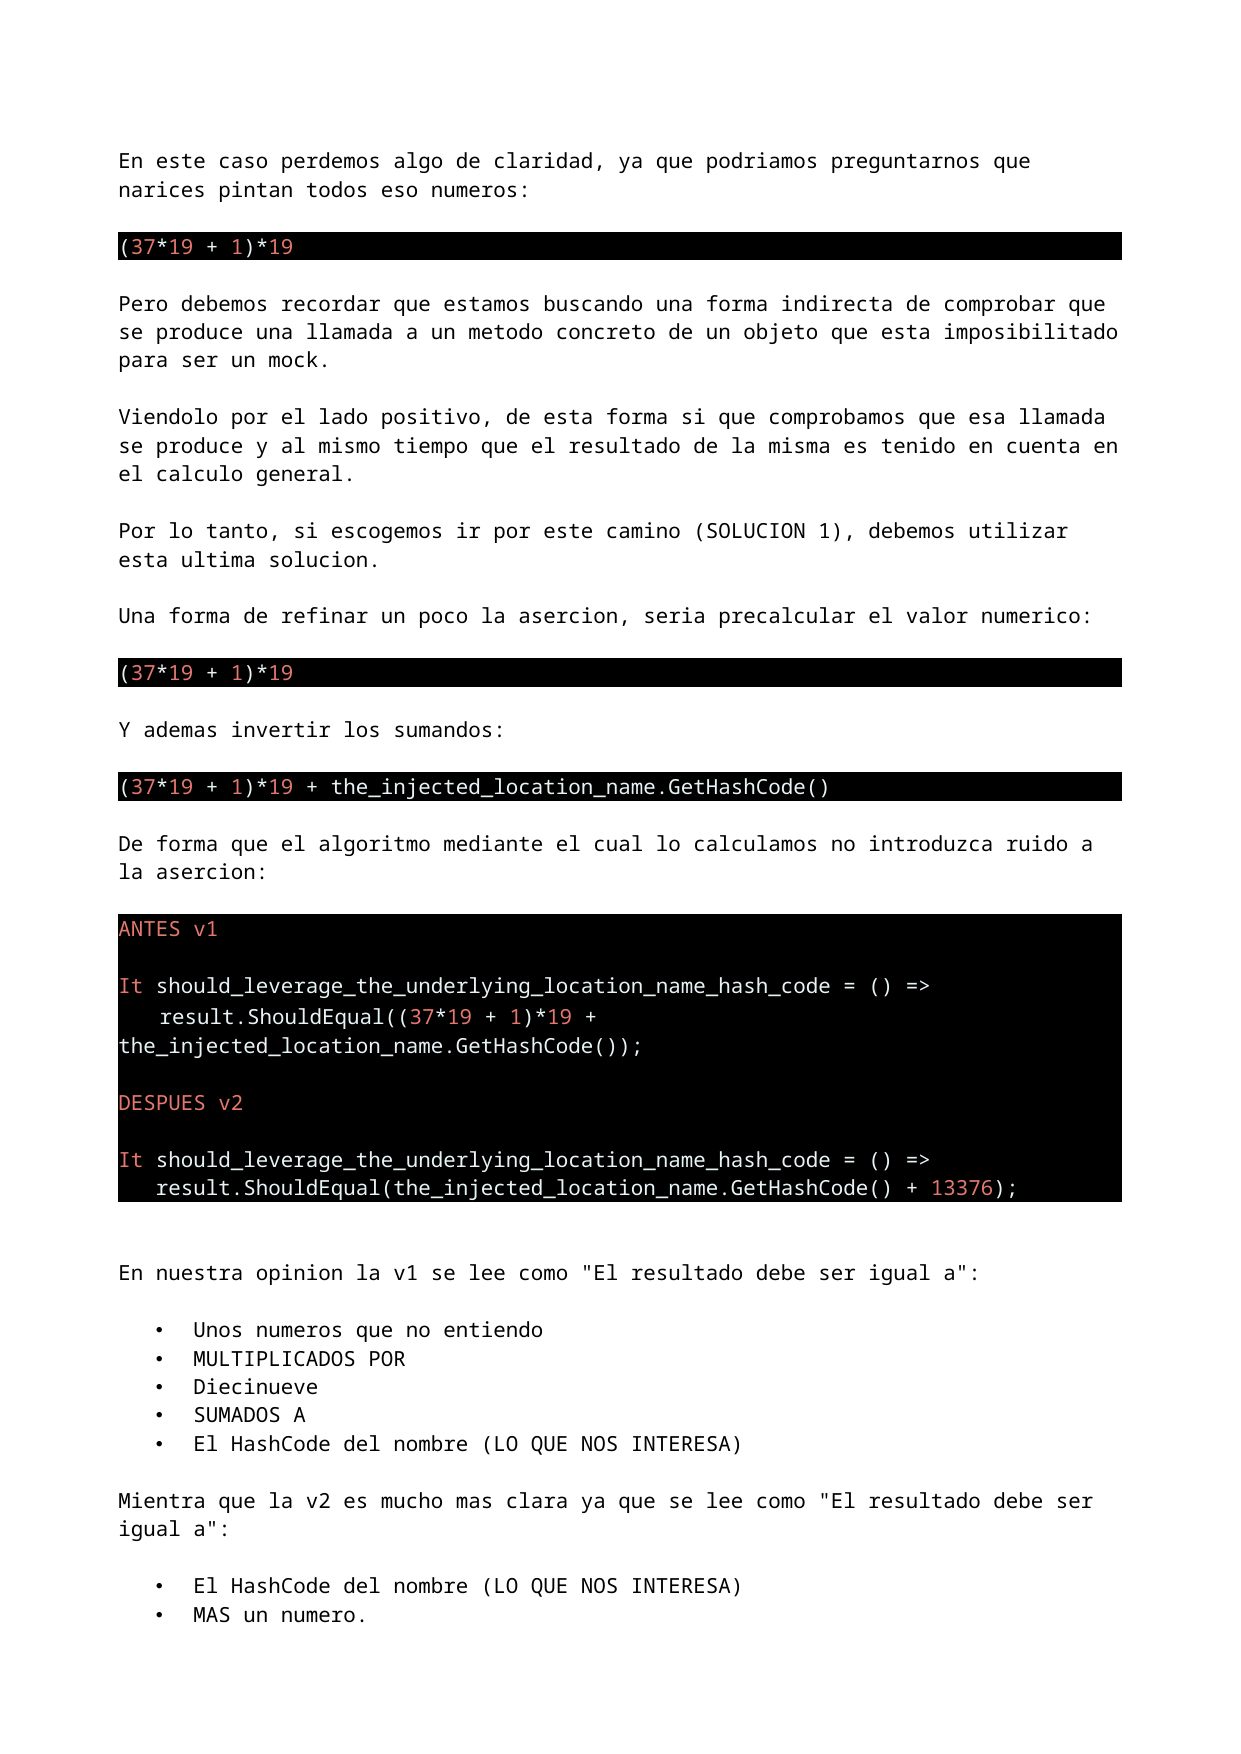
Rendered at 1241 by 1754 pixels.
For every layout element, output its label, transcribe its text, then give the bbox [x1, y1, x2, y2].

text Y ademas invertir los sumandos: [118, 715, 1122, 744]
text (37*19 + 1)*19 + the_injected_location_name.GetHashCode() [118, 772, 1122, 801]
text (37*19 + 1)*19 [118, 658, 1122, 687]
list MAS un numero. [156, 1600, 1122, 1628]
text (37*19 + 1)*19 [118, 232, 1122, 260]
text Mientra que la v2 es mucho mas clara ya que se lee como "El resultado debe ser igual a": [118, 1486, 1122, 1543]
text En este caso perdemos algo de claridad, ya que podriamos preguntarnos que narices pintan todos eso numeros: [118, 147, 1122, 203]
text De forma que el algoritmo mediante el cual lo calculamos no introduzca ruido a la asercion: [118, 829, 1122, 886]
text DESPUES v2 [118, 1088, 1122, 1116]
text result.ShouldEqual(the_injected_location_name.GetHashCode() + 13376); [118, 1173, 1122, 1202]
text Una forma de refinar un poco la asercion, seria precalcular el valor numerico: [118, 602, 1122, 630]
list Unos numeros que no entiendo [156, 1315, 1122, 1344]
list MULTIPLICADOS POR [156, 1344, 1122, 1372]
list Diecinueve [156, 1372, 1122, 1401]
text Pero debemos recordar que estamos buscando una forma indirecta de comprobar que se produce una llamada a un metodo concreto de un objeto que esta imposibilitado para ser un mock. [118, 289, 1122, 374]
text Por lo tanto, si escogemos ir por este camino (SOLUCION 1), debemos utilizar esta ultima solucion. [118, 516, 1122, 573]
text result.ShouldEqual((37*19 + 1)*19 + the_injected_location_name.GetHashCode()); [118, 1000, 1122, 1059]
text It should_leverage_the_underlying_location_name_hash_code = () => [118, 971, 1122, 1000]
list El HashCode del nombre (LO QUE NOS INTERESA) [156, 1429, 1122, 1457]
text It should_leverage_the_underlying_location_name_hash_code = () => [118, 1145, 1122, 1173]
list El HashCode del nombre (LO QUE NOS INTERESA) [156, 1571, 1122, 1600]
text Viendolo por el lado positivo, de esta forma si que comprobamos que esa llamada se produce y al mismo tiempo que el resultado de la misma es tenido en cuenta en el calculo general. [118, 402, 1122, 488]
text En nuestra opinion la v1 se lee como "El resultado debe ser igual a": [118, 1258, 1122, 1287]
list SUMADOS A [156, 1401, 1122, 1429]
text ANTES v1 [118, 914, 1122, 943]
